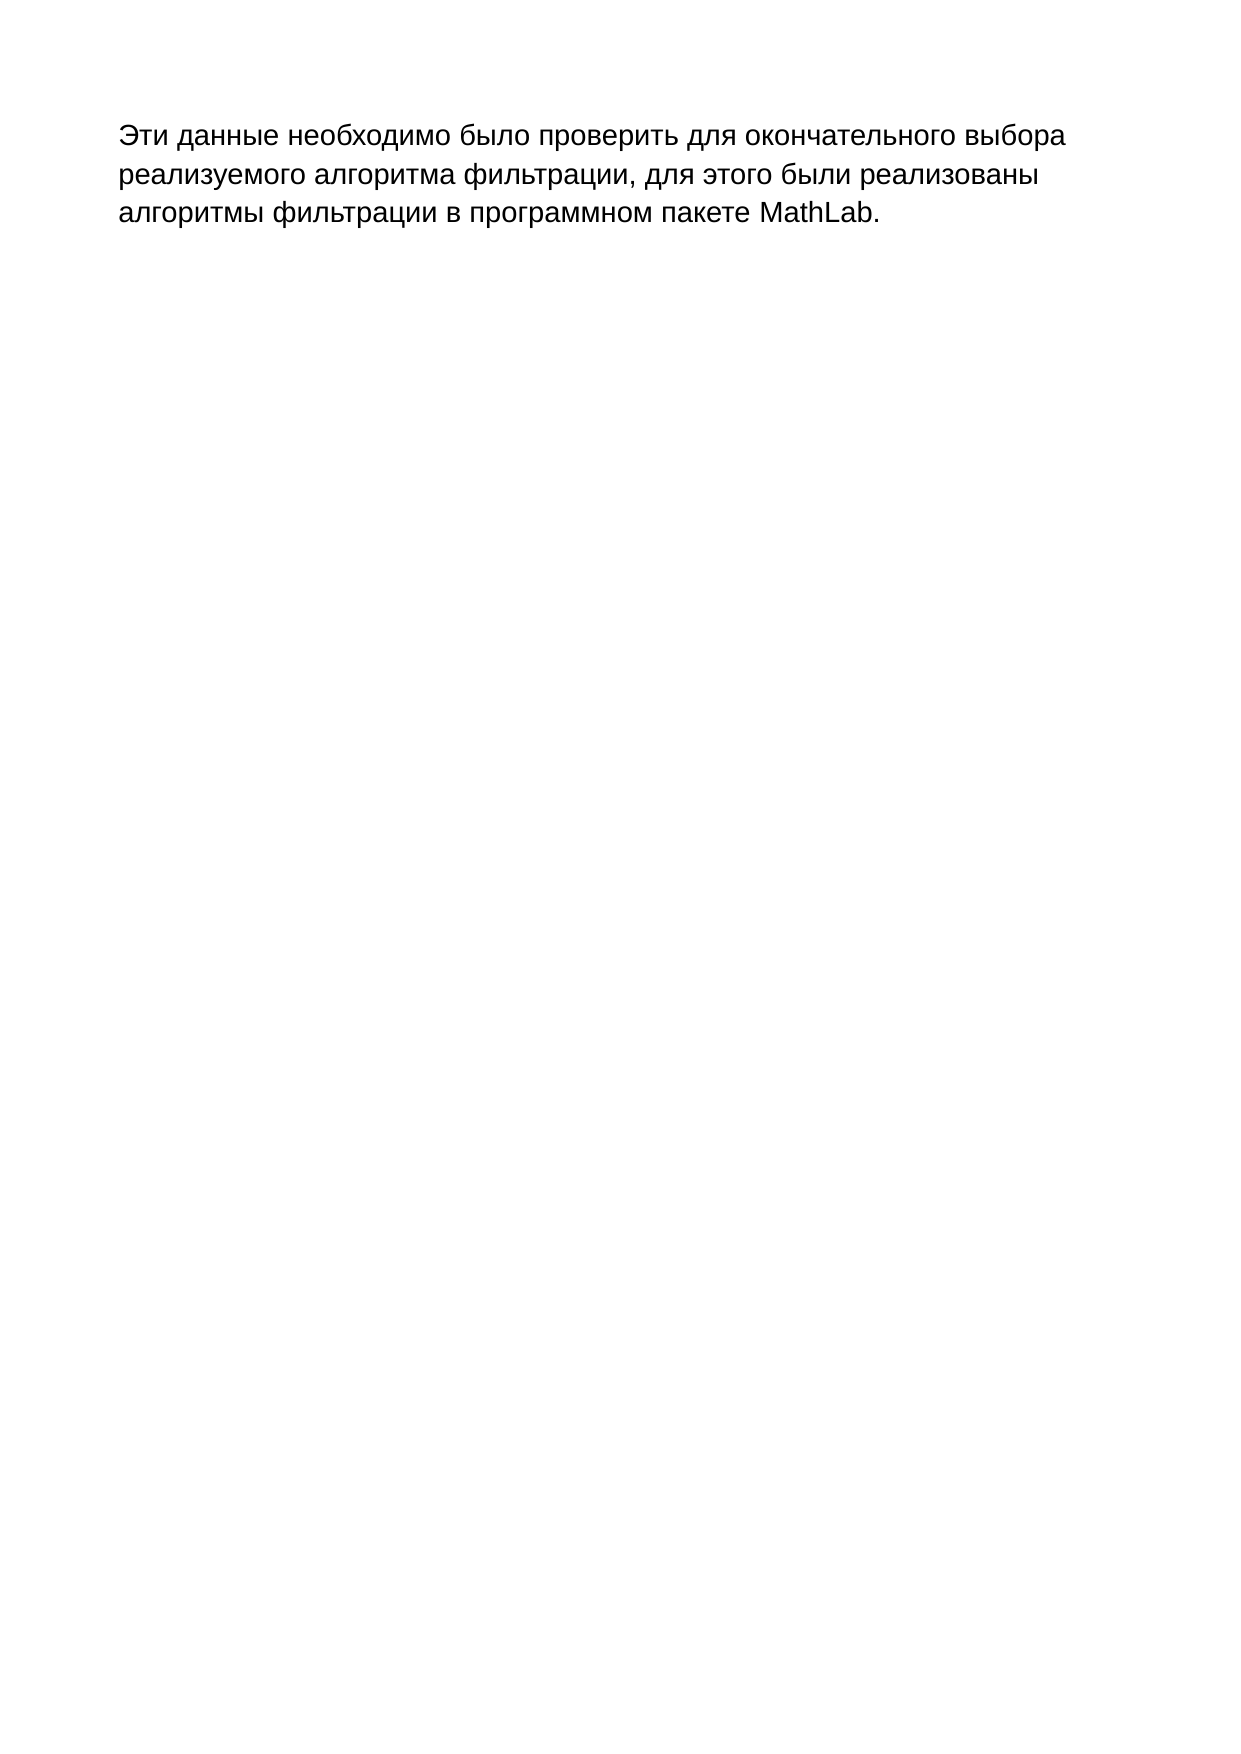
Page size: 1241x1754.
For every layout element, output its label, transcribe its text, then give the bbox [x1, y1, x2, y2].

text Эти данные необходимо было проверить для окончательного выбора реализуемого алгоритма фильтрации, для этого были реализованы алгоритмы фильтрации в программном пакете MathLab. [118, 118, 1122, 229]
